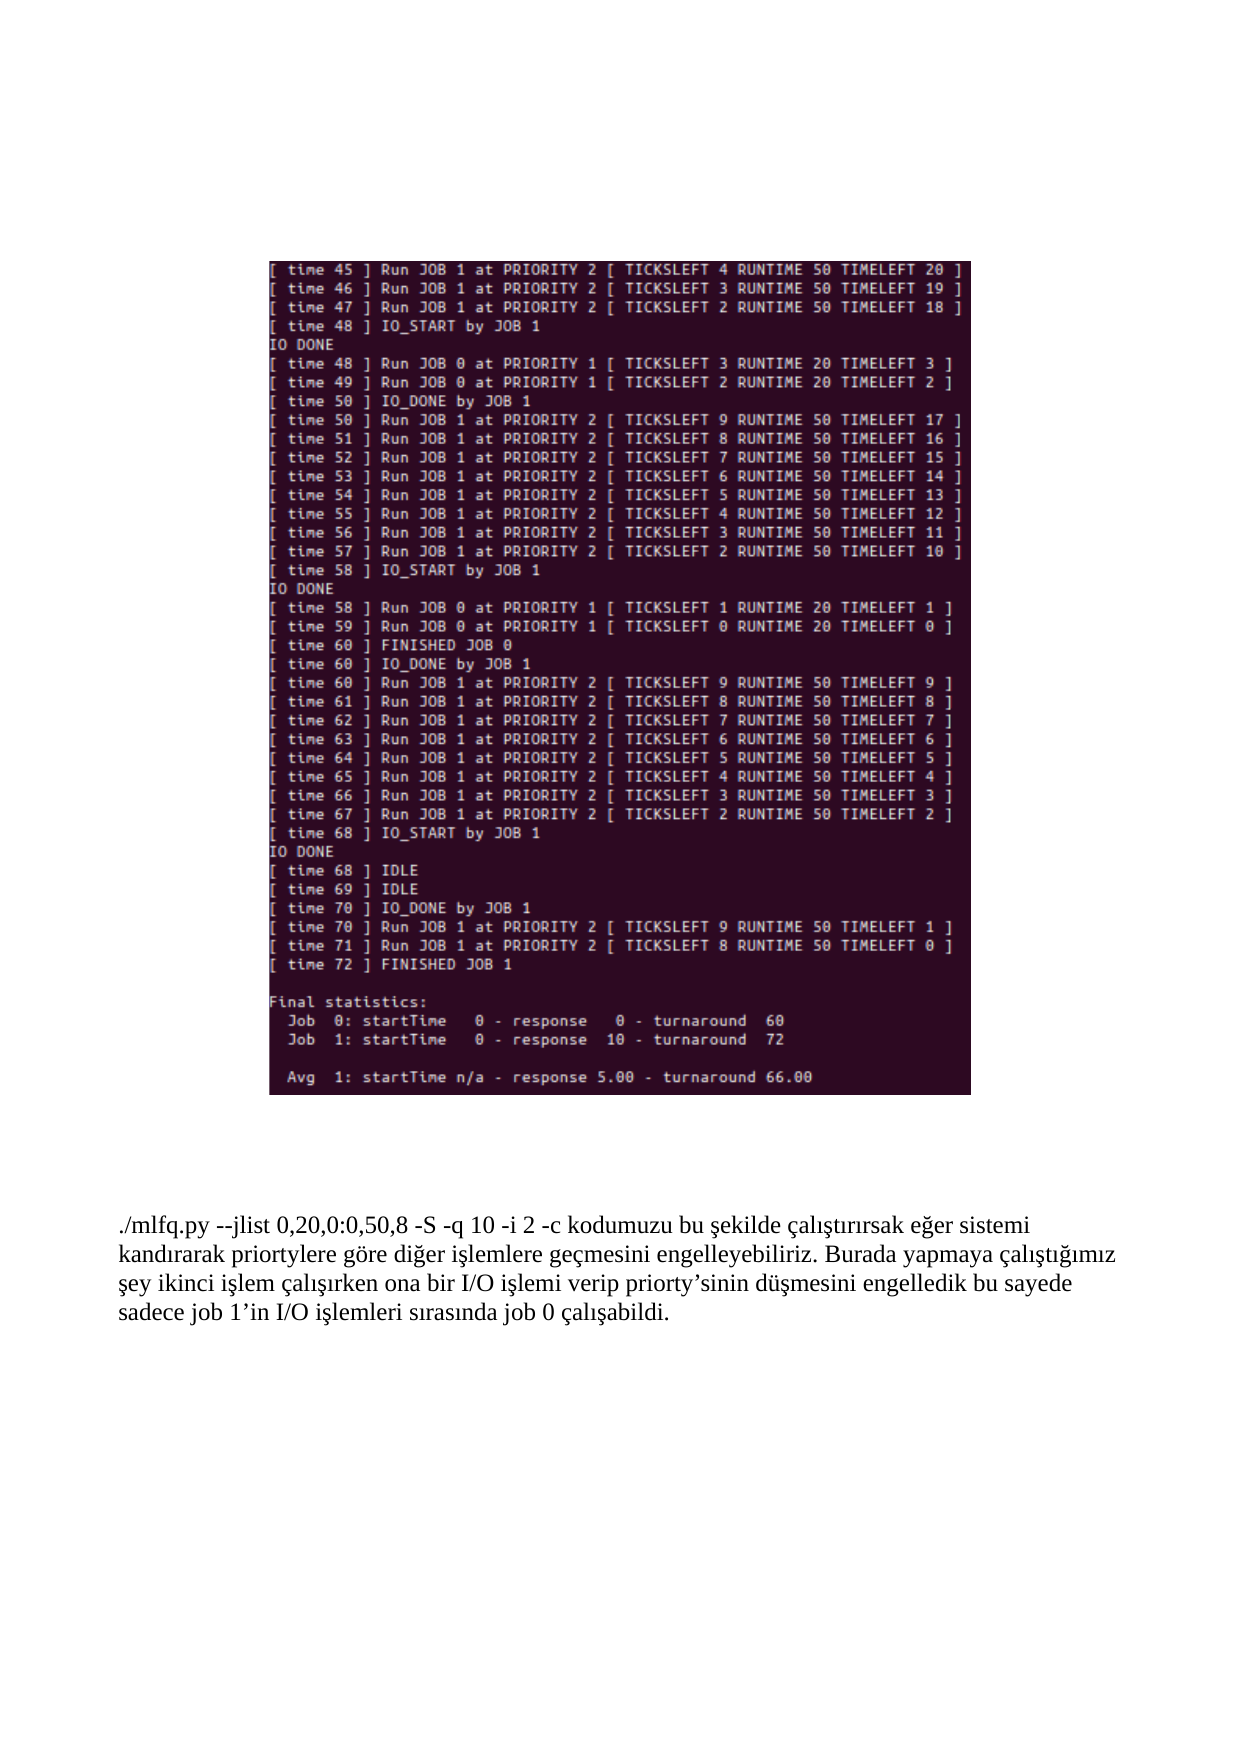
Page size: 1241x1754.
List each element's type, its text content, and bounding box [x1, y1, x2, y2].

text ./mlfq.py --jlist 0,20,0:0,50,8 -S -q 10 -i 2 -c kodumuzu bu şekilde çalıştırırsak eğer sistemi kandırarak priortylere göre diğer işlemlere geçmesini engelleyebiliriz. Burada yapmaya çalıştığımız şey ikinci işlem çalışırken ona bir I/O işlemi verip priorty’sinin düşmesini engelledik bu sayede sadece job 1’in I/O işlemleri sırasında job 0 çalışabildi. [118, 1211, 1122, 1326]
picture [269, 261, 971, 1095]
